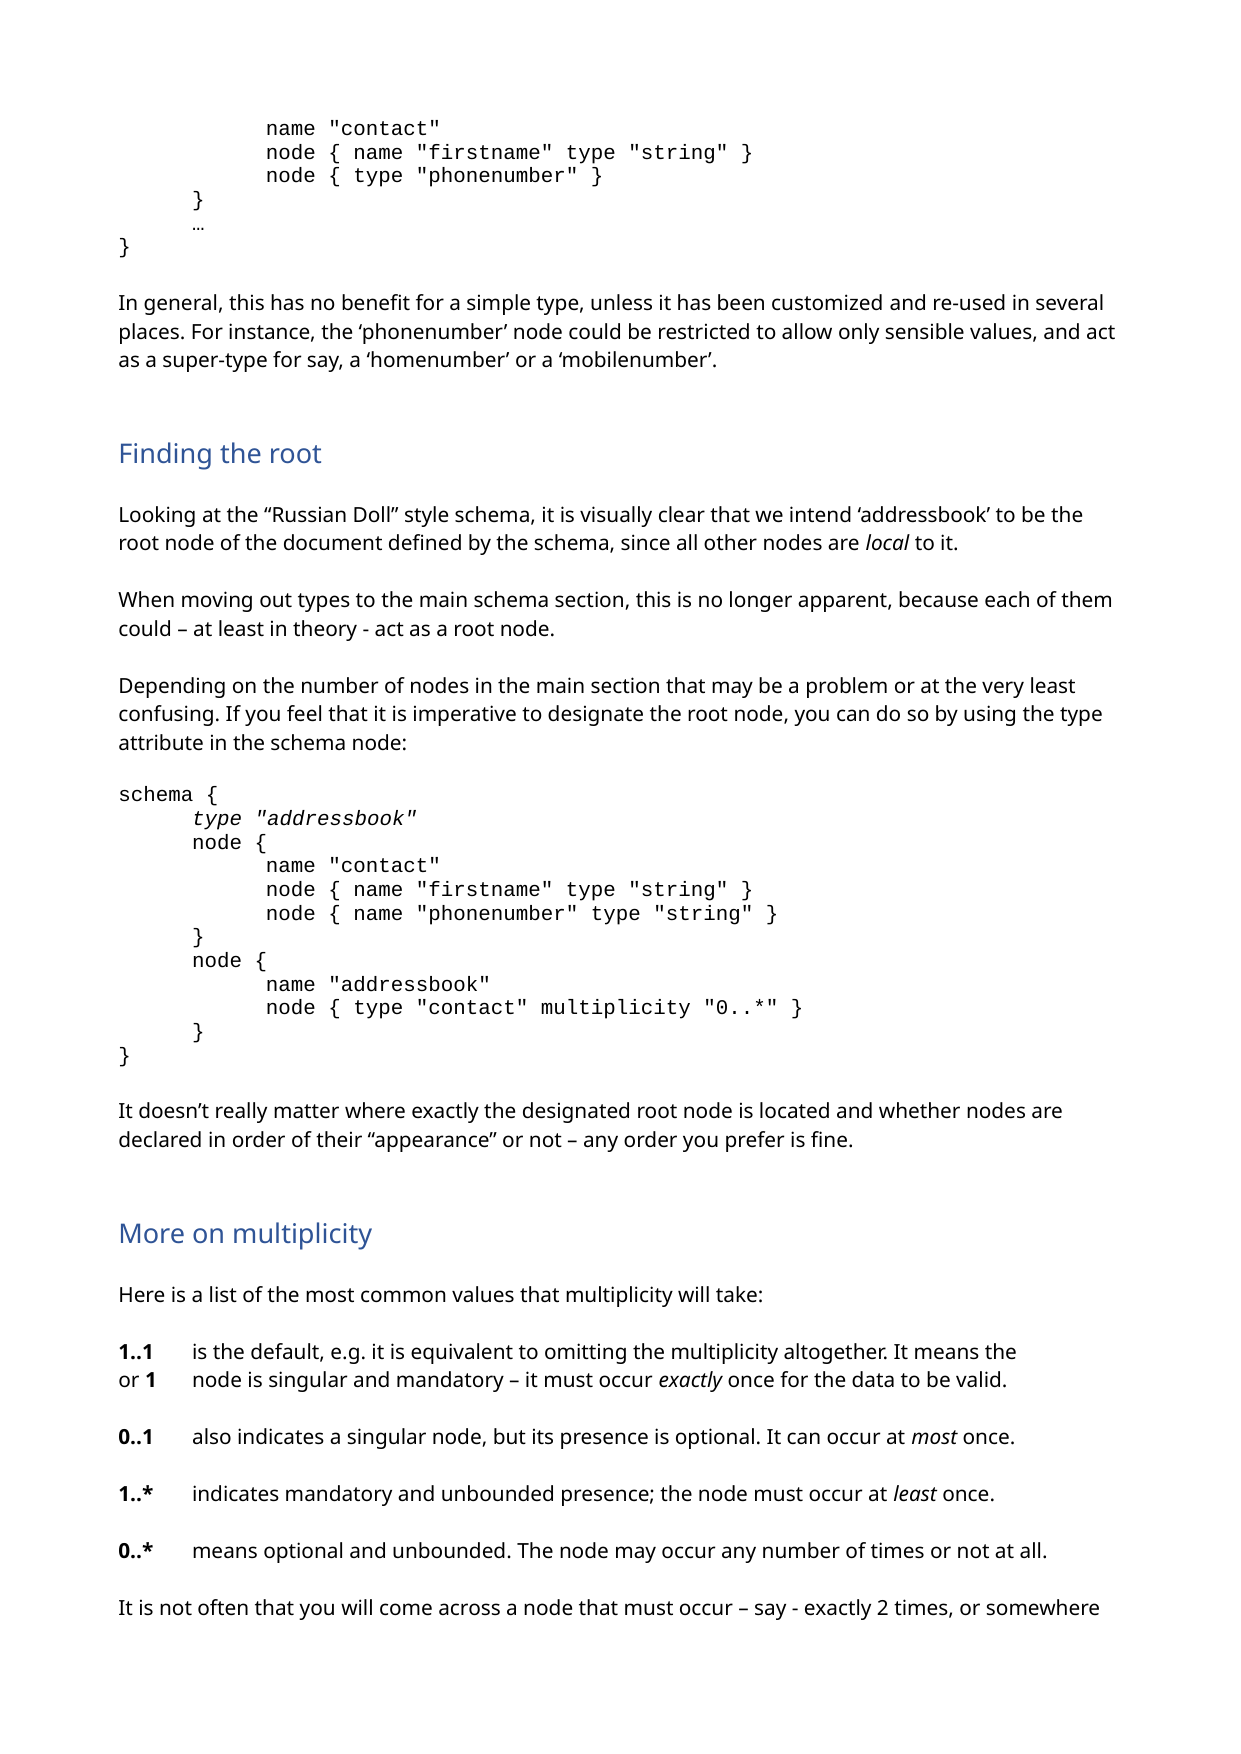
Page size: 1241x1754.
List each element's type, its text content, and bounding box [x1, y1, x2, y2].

text node { [118, 950, 1122, 974]
text 1..1 is the default, e.g. it is equivalent to omitting the multiplicity altogether. It means the [118, 1337, 1122, 1365]
text } [118, 1044, 1122, 1068]
text In general, this has no benefit for a simple type, unless it has been customized and re-used in several places. For instance, the ‘phonenumber’ node could be restricted to allow only sensible values, and act as a super-type for say, a ‘homenumber’ or a ‘mobilenumber’. [118, 288, 1122, 374]
text or 1 node is singular and mandatory – it must occur exactly once for the data to be valid. [118, 1365, 1122, 1394]
text node { type "phonenumber" } [192, 165, 1122, 189]
text It is not often that you will come across a node that must occur – say - exactly 2 times, or somewhere [118, 1593, 1122, 1621]
text node { [118, 832, 1122, 855]
text 0..* means optional and unbounded. The node may occur any number of times or not at all. [118, 1536, 1122, 1564]
text Looking at the “Russian Doll” style schema, it is visually clear that we intend ‘addressbook’ to be the root node of the document defined by the schema, since all other nodes are local to it. [118, 500, 1122, 557]
text type "addressbook" [118, 808, 1122, 832]
text name "contact" [118, 118, 1122, 142]
subtitle More on multiplicity [118, 1214, 1122, 1251]
text } [118, 926, 1122, 950]
text schema { [118, 784, 1122, 808]
text node { name "firstname" type "string" } [192, 879, 1122, 903]
text Depending on the number of nodes in the main section that may be a problem or at the very least confusing. If you feel that it is imperative to designate the root node, you can do so by using the type attribute in the schema node: [118, 671, 1122, 756]
text node { name "phonenumber" type "string" } [192, 903, 1122, 926]
text } [118, 236, 1122, 260]
text name "contact" [118, 855, 1122, 879]
text } [118, 189, 1122, 213]
text … [118, 213, 1122, 236]
text When moving out types to the main schema section, this is no longer apparent, because each of them could – at least in theory - act as a root node. [118, 585, 1122, 642]
subtitle Finding the root [118, 435, 1122, 472]
text It doesn’t really matter where exactly the designated root node is located and whether nodes are declared in order of their “appearance” or not – any order you prefer is fine. [118, 1097, 1122, 1153]
text } [118, 1021, 1122, 1044]
text node { name "firstname" type "string" } [192, 142, 1122, 165]
text name "addressbook" [118, 974, 1122, 997]
text 1..* indicates mandatory and unbounded presence; the node must occur at least once. [118, 1479, 1122, 1507]
text 0..1 also indicates a singular node, but its presence is optional. It can occur at most once. [118, 1422, 1122, 1451]
text node { type "contact" multiplicity "0..*" } [118, 997, 1122, 1021]
text Here is a list of the most common values that multiplicity will take: [118, 1280, 1122, 1308]
